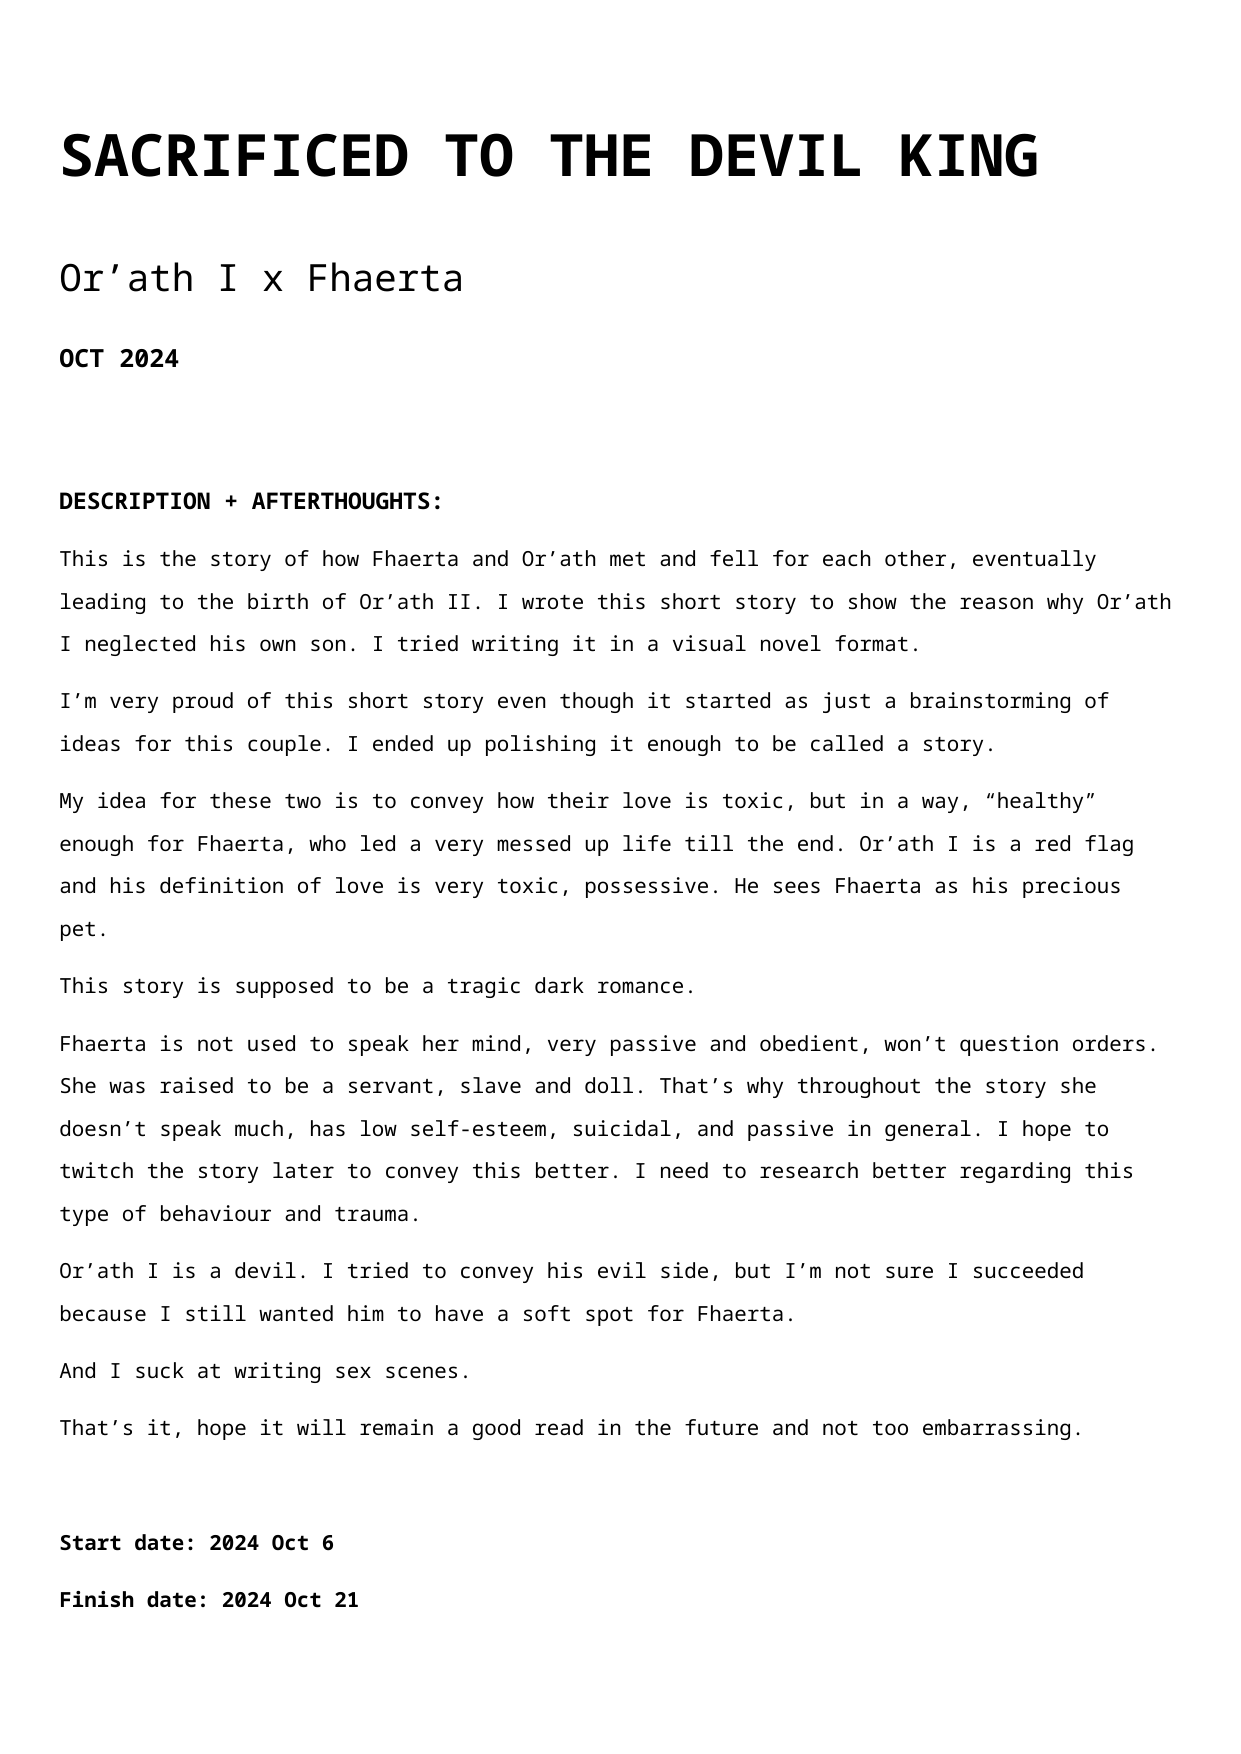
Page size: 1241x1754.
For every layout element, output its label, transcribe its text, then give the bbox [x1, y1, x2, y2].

text I’m very proud of this short story even though it started as just a brainstorming of ideas for this couple. I ended up polishing it enough to be called a story. [59, 687, 1181, 758]
text And I suck at writing sex scenes. [59, 1356, 1181, 1384]
subtitle DESCRIPTION + AFTERTHOUGHTS: [59, 485, 1181, 516]
title SACRIFICED TO THE DEVIL KING [59, 113, 1181, 193]
text That’s it, hope it will remain a good read in the future and not too embarrassing. [59, 1413, 1181, 1442]
subtitle Or’ath I x Fhaerta [59, 251, 1181, 302]
text Fhaerta is not used to speak her mind, very passive and obedient, won’t question orders. She was raised to be a servant, slave and doll. That’s why throughout the story she doesn’t speak much, has low self-esteem, suicidal, and passive in general. I hope to twitch the story later to convey this better. I need to research better regarding this type of behaviour and trauma. [59, 1029, 1181, 1227]
text OCT 2024 [59, 341, 1181, 374]
text Or’ath I is a devil. I tried to convey his evil side, but I’m not sure I succeeded because I still wanted him to have a soft spot for Fhaerta. [59, 1256, 1181, 1327]
text This is the story of how Fhaerta and Or’ath met and fell for each other, eventually leading to the birth of Or’ath II. I wrote this short story to show the reason why Or’ath I neglected his own son. I tried writing it in a visual novel format. [59, 544, 1181, 658]
text Start date: 2024 Oct 6 [59, 1528, 1181, 1556]
text This story is supposed to be a tragic dark romance. [59, 971, 1181, 1000]
text My idea for these two is to convey how their love is toxic, but in a way, “healthy” enough for Fhaerta, who led a very messed up life till the end. Or’ath I is a red flag and his definition of love is very toxic, possessive. He sees Fhaerta as his precious pet. [59, 786, 1181, 943]
text Finish date: 2024 Oct 21 [59, 1585, 1181, 1613]
